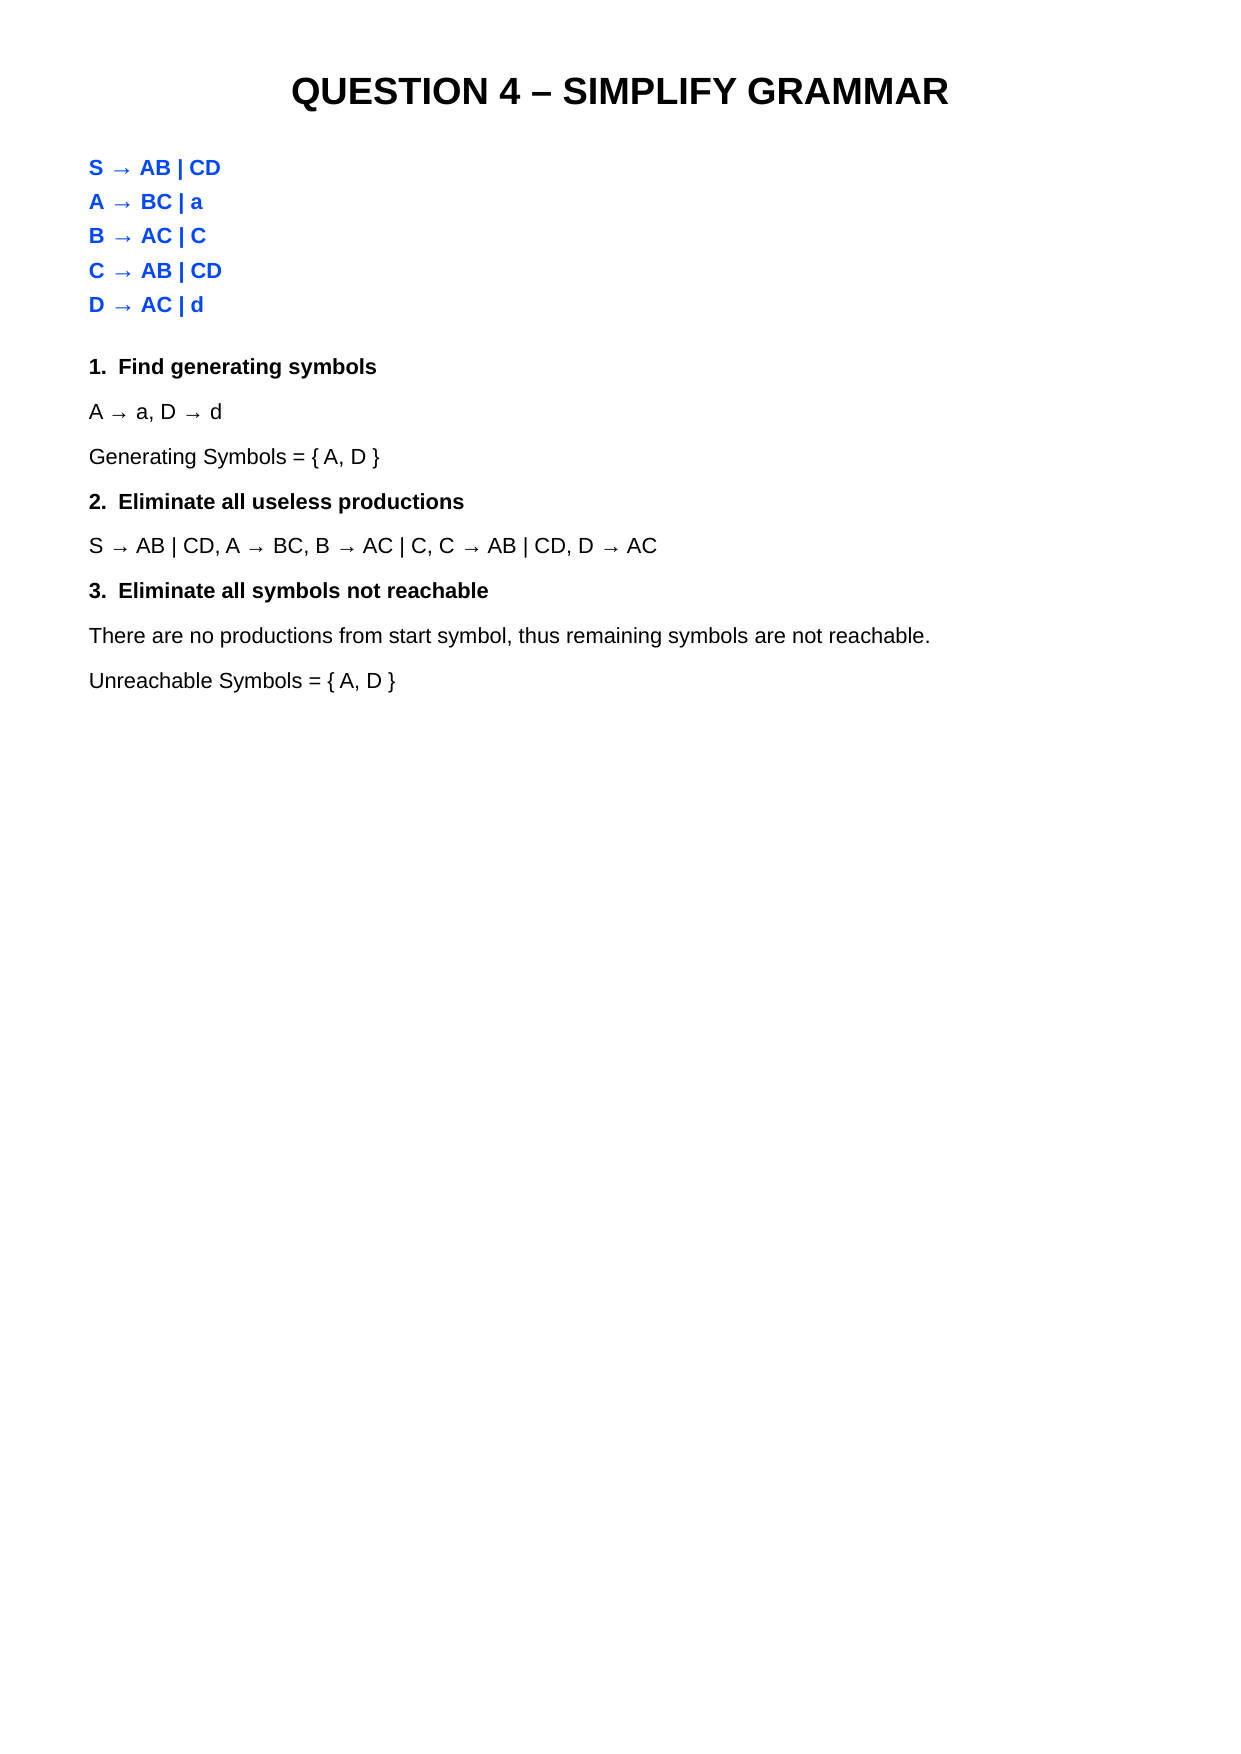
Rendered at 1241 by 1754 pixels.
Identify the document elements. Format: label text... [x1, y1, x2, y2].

list Eliminate all useless productions [88, 488, 1152, 514]
list Find generating symbols [88, 354, 1152, 379]
text S → AB | CD, A → BC, B → AC | C, C → AB | CD, D → AC [88, 533, 1152, 558]
text Unreachable Symbols = { A, D } [88, 668, 1152, 693]
list A → a, D → d [88, 399, 1152, 424]
text There are no productions from start symbol, thus remaining symbols are not reachable. [88, 623, 1152, 648]
text S → AB | CD [88, 152, 1152, 180]
list Generating Symbols = { A, D } [88, 444, 1152, 469]
list Eliminate all symbols not reachable [88, 578, 1152, 603]
text B → AC | C [88, 221, 1152, 249]
text D → AC | d [88, 289, 1152, 318]
text C → AB | CD [88, 255, 1152, 284]
text A → BC | a [88, 186, 1152, 215]
